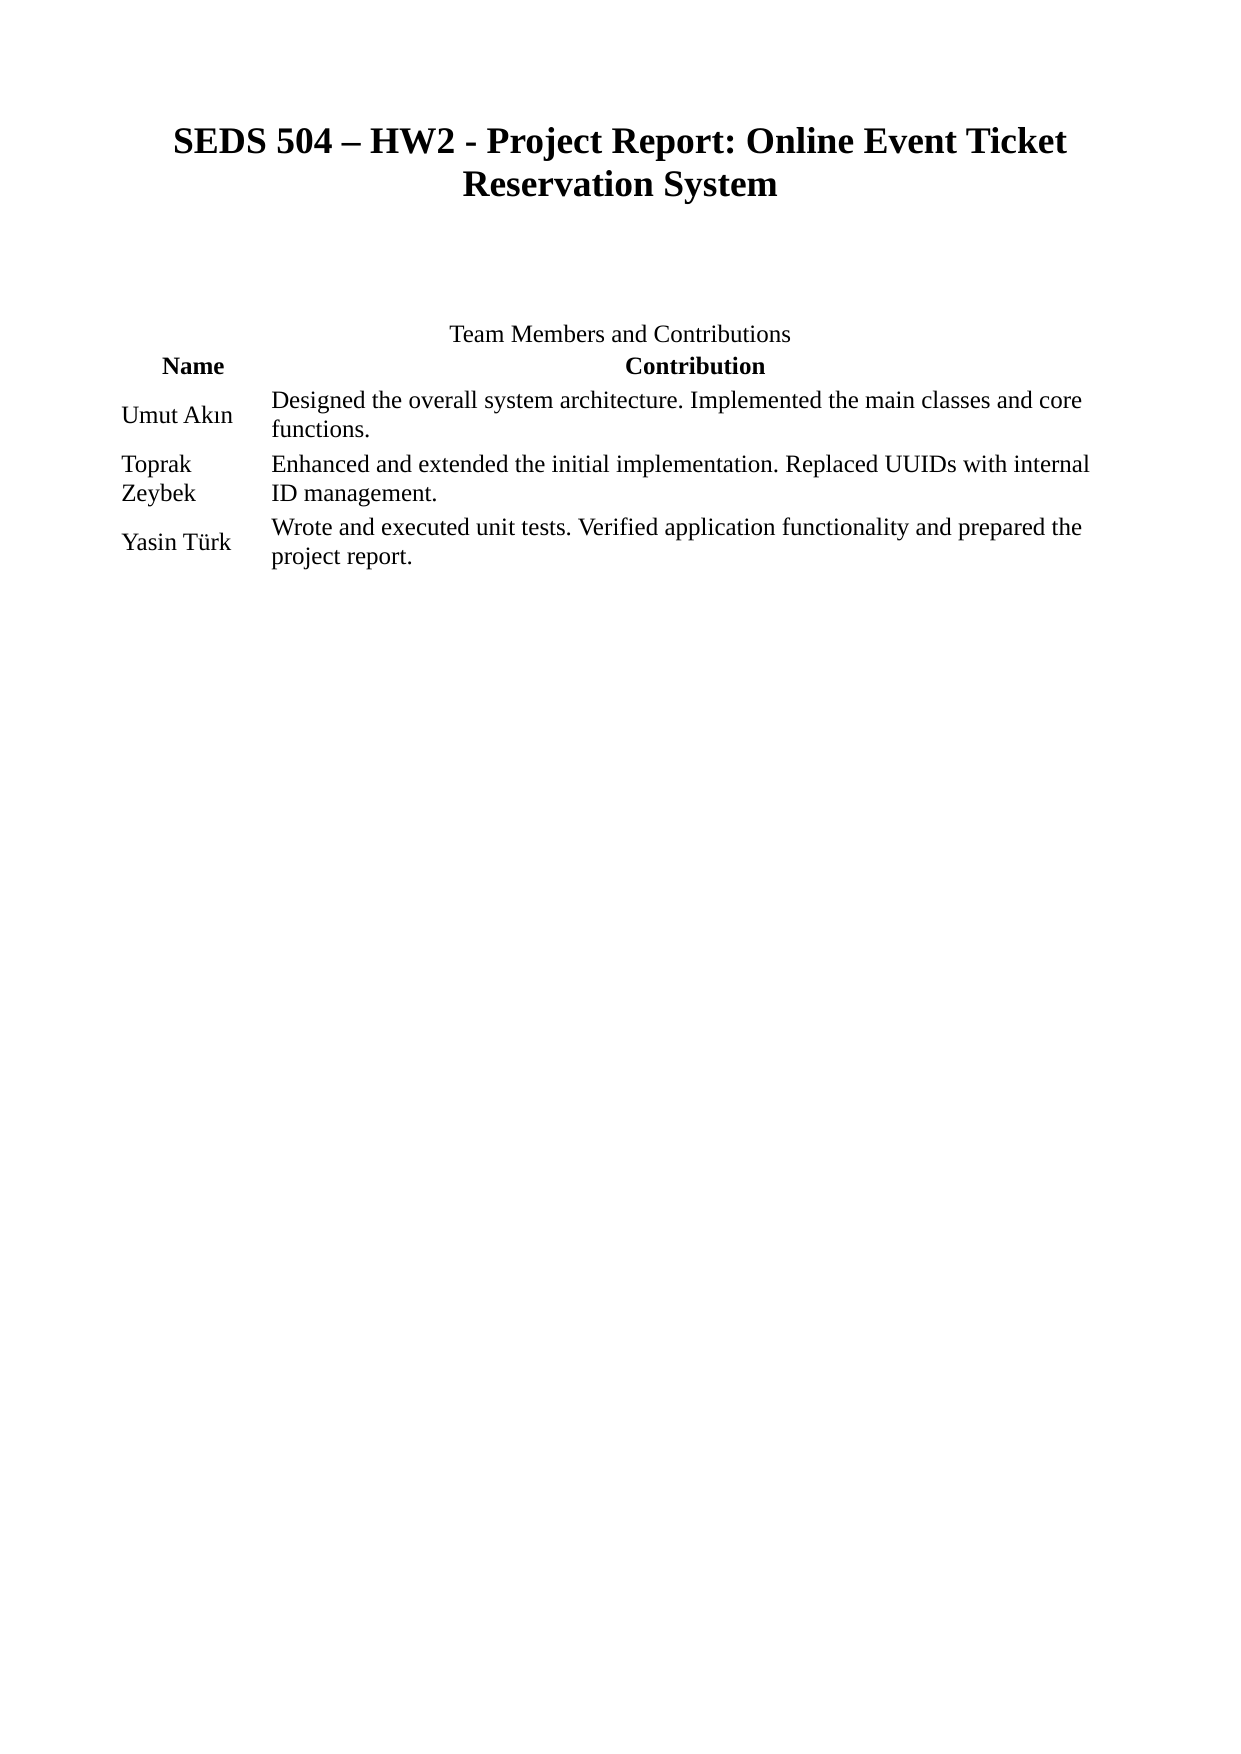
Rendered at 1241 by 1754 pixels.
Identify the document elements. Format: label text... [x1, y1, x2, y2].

table_cell Designed the overall system architecture. Implemented the main classes and core functions. [268, 383, 1122, 446]
text [118, 601, 1122, 1579]
table_cell Yasin Türk [118, 509, 268, 573]
table_header Name [118, 348, 268, 383]
table_cell Wrote and executed unit tests. Verified application functionality and prepared the project report. [268, 509, 1122, 573]
text SEDS 504 – HW2 - Project Report: Online Event Ticket Reservation System Team Members and Contributions [118, 118, 1122, 348]
table_cell Umut Akın [118, 383, 268, 446]
table_cell Toprak Zeybek [118, 446, 268, 509]
table_header Contribution [268, 348, 1122, 383]
table_cell Enhanced and extended the initial implementation. Replaced UUIDs with internal ID management. [268, 446, 1122, 509]
